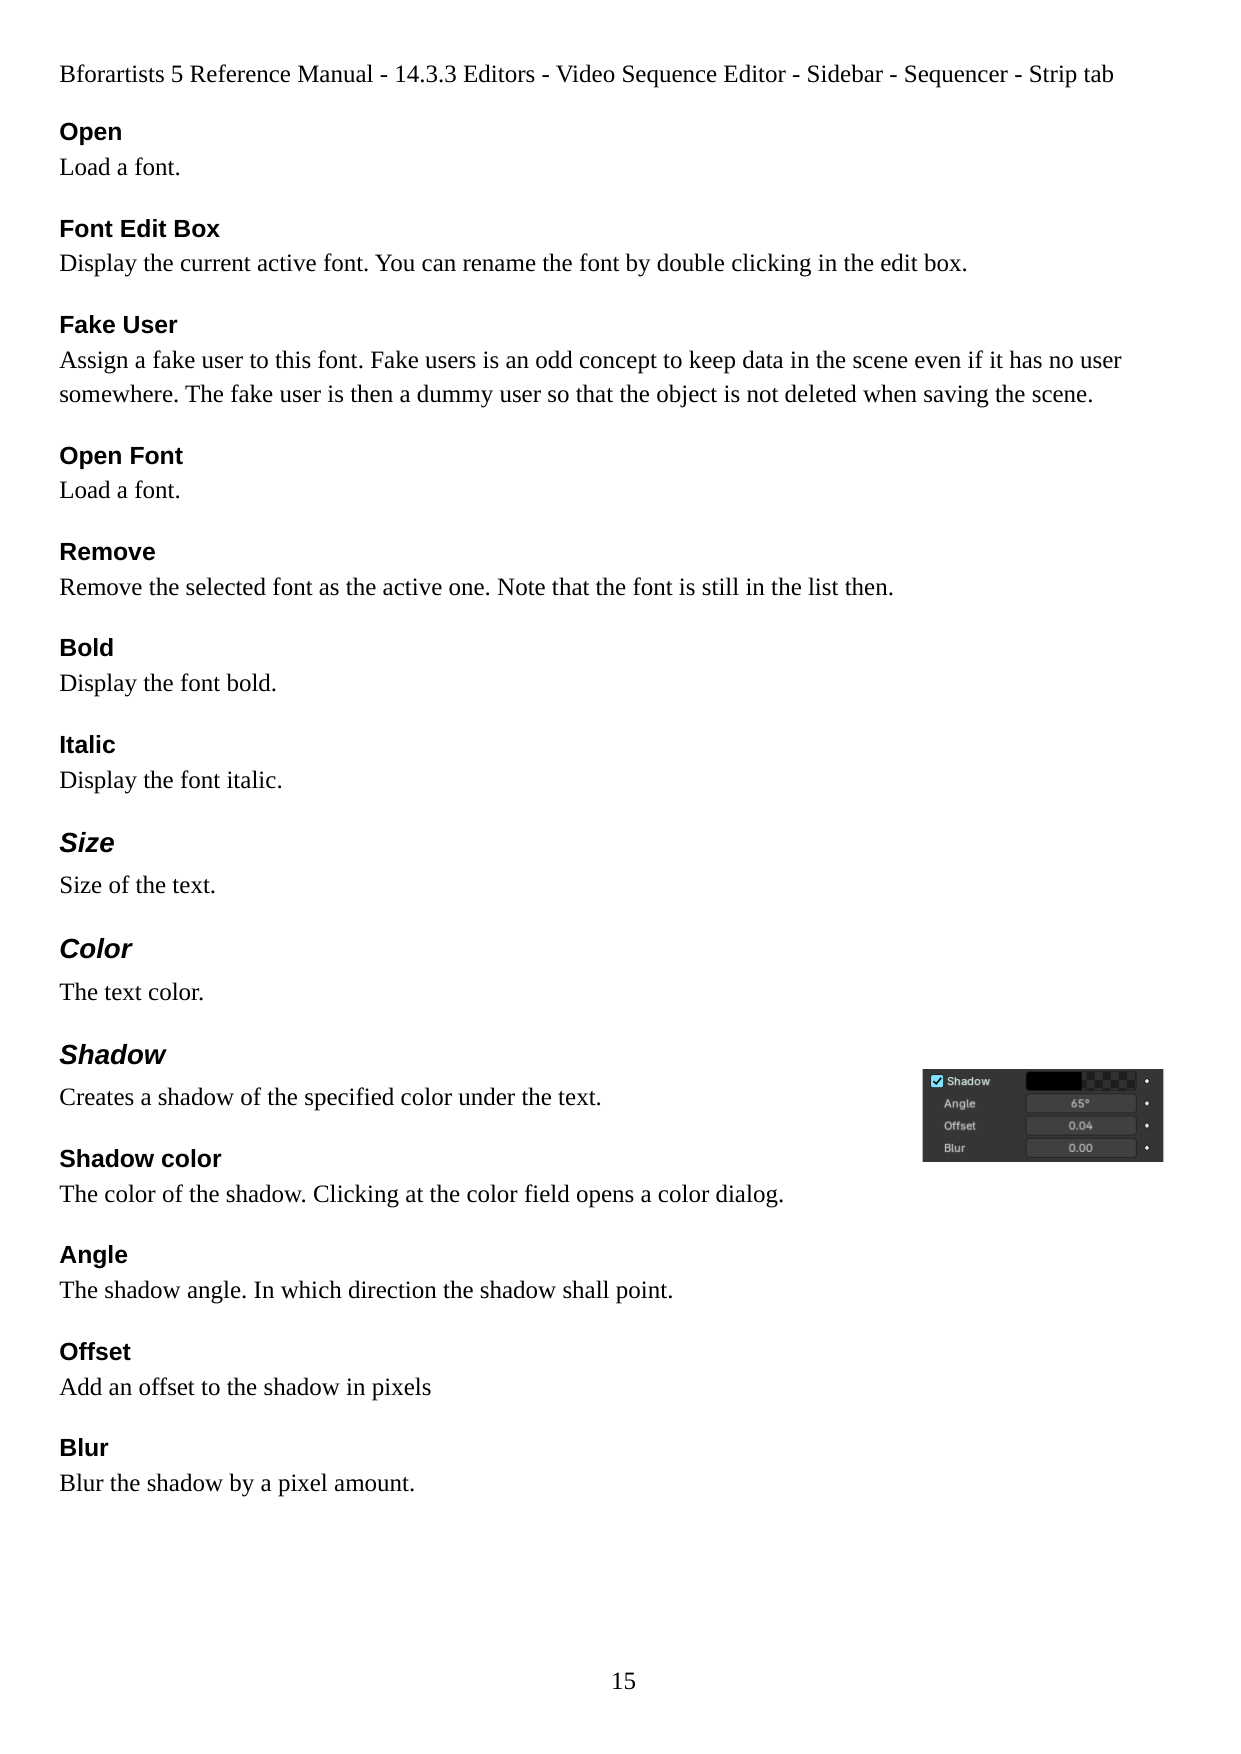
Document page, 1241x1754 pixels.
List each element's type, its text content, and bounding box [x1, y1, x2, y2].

subtitle Color [59, 932, 1181, 964]
text Remove the selected font as the active one. Note that the font is still in the list then. [59, 572, 1181, 601]
text The color of the shadow. Clicking at the color field opens a color dialog. [59, 1179, 1181, 1208]
text Load a font. [59, 476, 1181, 504]
text The shadow angle. In which direction the shadow shall point. [59, 1275, 1181, 1304]
subtitle Italic [59, 730, 1181, 758]
subtitle Shadow color [59, 1144, 1181, 1173]
subtitle Size [59, 826, 1181, 858]
subtitle Open Font [59, 441, 1181, 469]
text Size of the text. [59, 871, 1181, 899]
subtitle Blur [59, 1433, 1181, 1462]
subtitle Bold [59, 633, 1181, 662]
text Display the font bold. [59, 668, 1181, 697]
text Load a font. [59, 152, 1181, 181]
text Blur the shadow by a pixel amount. [59, 1468, 1181, 1497]
subtitle Fake User [59, 310, 1181, 338]
subtitle Shadow [59, 1038, 1181, 1070]
text The text color. [59, 977, 1181, 1005]
subtitle Open [59, 117, 1181, 146]
text Creates a shadow of the specified color under the text. [59, 1082, 922, 1111]
subtitle Remove [59, 537, 1181, 566]
subtitle Offset [59, 1337, 1181, 1365]
text Assign a fake user to this font. Fake users is an odd concept to keep data in the scene even if it has no user somewhere. The fake user is then a dummy user so that the object is not deleted when saving the scene. [59, 345, 1181, 408]
text Display the font italic. [59, 765, 1181, 793]
text Display the current active font. You can rename the font by double clicking in the edit box. [59, 248, 1181, 277]
picture [922, 1069, 1164, 1162]
subtitle Font Edit Box [59, 214, 1181, 242]
subtitle Angle [59, 1240, 1181, 1269]
text Add an offset to the shadow in pixels [59, 1372, 1181, 1400]
